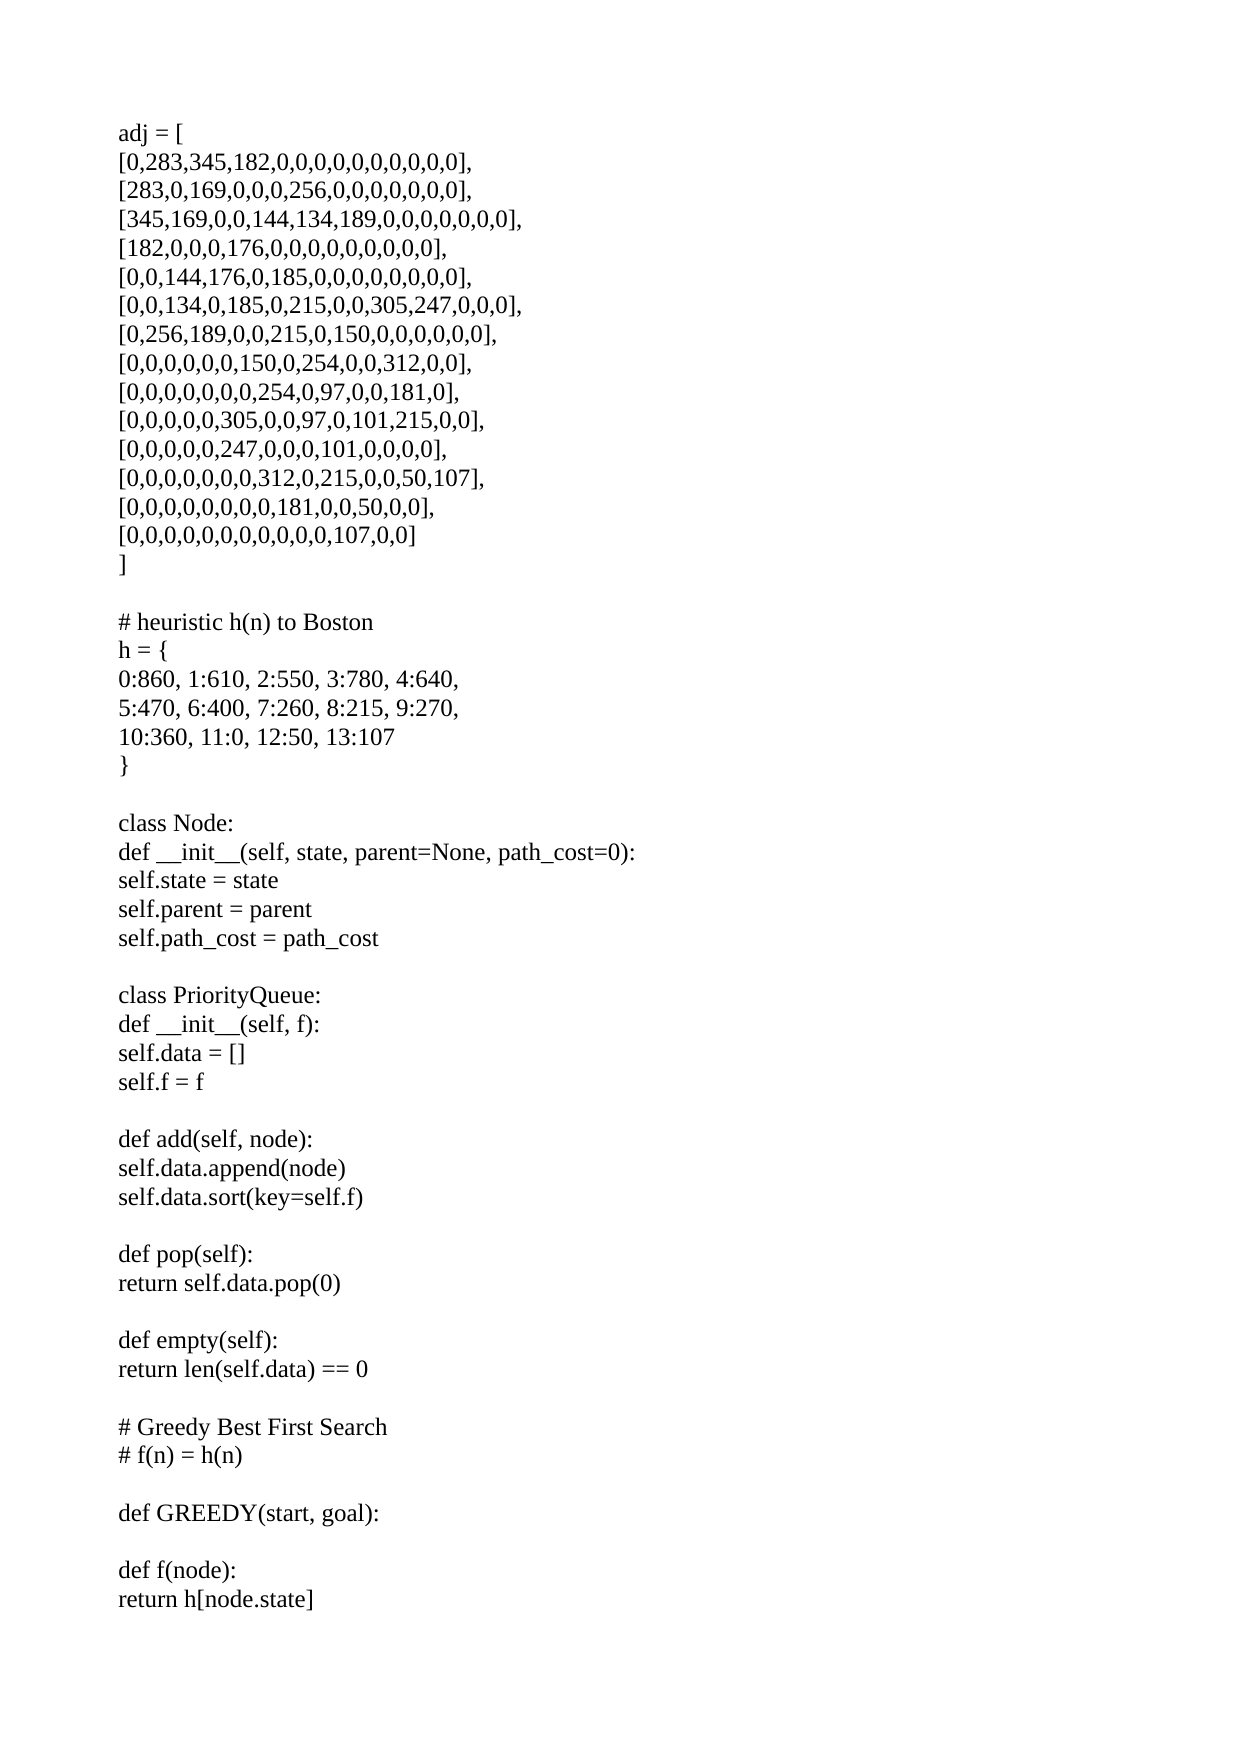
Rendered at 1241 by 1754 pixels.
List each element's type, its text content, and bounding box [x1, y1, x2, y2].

text class Node: [118, 808, 1122, 837]
text self.path_cost = path_cost [118, 923, 1122, 952]
text [0,0,0,0,0,0,0,0,181,0,0,50,0,0], [118, 492, 1122, 521]
text # f(n) = h(n) [118, 1441, 1122, 1469]
text [0,0,134,0,185,0,215,0,0,305,247,0,0,0], [118, 291, 1122, 319]
text [0,256,189,0,0,215,0,150,0,0,0,0,0,0], [118, 319, 1122, 348]
text h = { [118, 636, 1122, 664]
text ] [118, 549, 1122, 578]
text [0,283,345,182,0,0,0,0,0,0,0,0,0,0], [118, 147, 1122, 176]
text def GREEDY(start, goal): [118, 1498, 1122, 1527]
text } [118, 751, 1122, 779]
text [0,0,0,0,0,0,0,312,0,215,0,0,50,107], [118, 463, 1122, 492]
text [182,0,0,0,176,0,0,0,0,0,0,0,0,0], [118, 233, 1122, 262]
text return len(self.data) == 0 [118, 1354, 1122, 1383]
text [0,0,0,0,0,247,0,0,0,101,0,0,0,0], [118, 434, 1122, 463]
text return self.data.pop(0) [118, 1268, 1122, 1297]
text 10:360, 11:0, 12:50, 13:107 [118, 722, 1122, 751]
text return h[node.state] [118, 1584, 1122, 1613]
text self.parent = parent [118, 894, 1122, 923]
text self.data.append(node) [118, 1153, 1122, 1182]
text adj = [ [118, 118, 1122, 147]
text def empty(self): [118, 1326, 1122, 1354]
text def add(self, node): [118, 1124, 1122, 1153]
text def pop(self): [118, 1239, 1122, 1268]
text [345,169,0,0,144,134,189,0,0,0,0,0,0,0], [118, 204, 1122, 233]
text self.state = state [118, 866, 1122, 894]
text [0,0,144,176,0,185,0,0,0,0,0,0,0,0], [118, 262, 1122, 291]
text # Greedy Best First Search [118, 1412, 1122, 1441]
text [283,0,169,0,0,0,256,0,0,0,0,0,0,0], [118, 176, 1122, 204]
text [0,0,0,0,0,0,0,254,0,97,0,0,181,0], [118, 377, 1122, 406]
text def __init__(self, state, parent=None, path_cost=0): [118, 837, 1122, 866]
text def __init__(self, f): [118, 1009, 1122, 1038]
text def f(node): [118, 1556, 1122, 1584]
text 5:470, 6:400, 7:260, 8:215, 9:270, [118, 693, 1122, 722]
text [0,0,0,0,0,0,0,0,0,0,0,107,0,0] [118, 521, 1122, 549]
text [0,0,0,0,0,305,0,0,97,0,101,215,0,0], [118, 406, 1122, 434]
text self.data.sort(key=self.f) [118, 1182, 1122, 1211]
text 0:860, 1:610, 2:550, 3:780, 4:640, [118, 664, 1122, 693]
text # heuristic h(n) to Boston [118, 607, 1122, 636]
text [0,0,0,0,0,0,150,0,254,0,0,312,0,0], [118, 348, 1122, 377]
text self.data = [] [118, 1038, 1122, 1067]
text self.f = f [118, 1067, 1122, 1096]
text class PriorityQueue: [118, 981, 1122, 1009]
